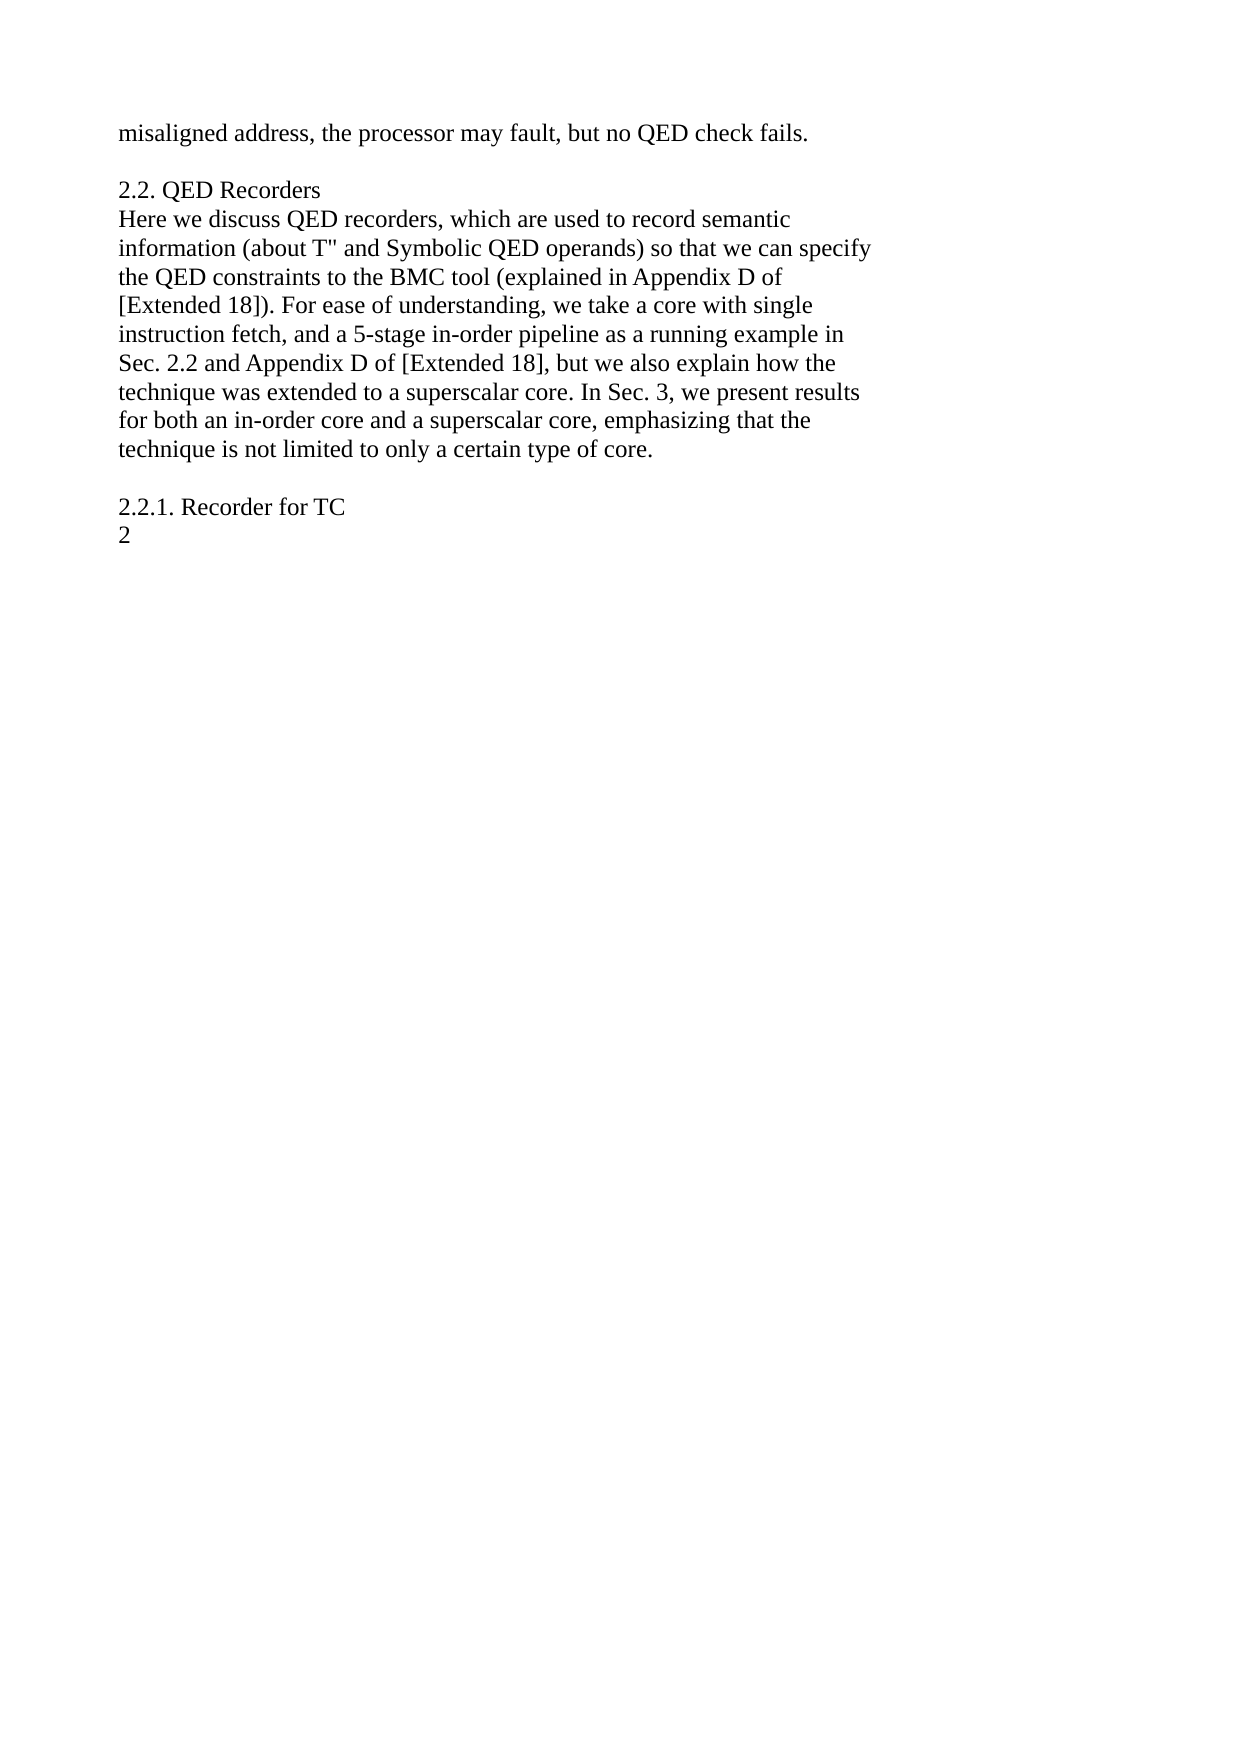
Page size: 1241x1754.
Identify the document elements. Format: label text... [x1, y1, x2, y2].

text [Extended 18]). For ease of understanding, we take a core with single [118, 291, 1122, 319]
text Sec. 2.2 and Appendix D of [Extended 18], but we also explain how the [118, 348, 1122, 377]
text 2.2. QED Recorders [118, 176, 1122, 204]
text misaligned address, the processor may fault, but no QED check fails. [118, 118, 1122, 147]
text information (about T" and Symbolic QED operands) so that we can specify [118, 233, 1122, 262]
text 2 [118, 521, 1122, 549]
text Here we discuss QED recorders, which are used to record semantic [118, 204, 1122, 233]
text technique is not limited to only a certain type of core. [118, 434, 1122, 463]
text technique was extended to a superscalar core. In Sec. 3, we present results [118, 377, 1122, 406]
text instruction fetch, and a 5-stage in-order pipeline as a running example in [118, 319, 1122, 348]
text 2.2.1. Recorder for TC [118, 492, 1122, 521]
text the QED constraints to the BMC tool (explained in Appendix D of [118, 262, 1122, 291]
text for both an in-order core and a superscalar core, emphasizing that the [118, 406, 1122, 434]
